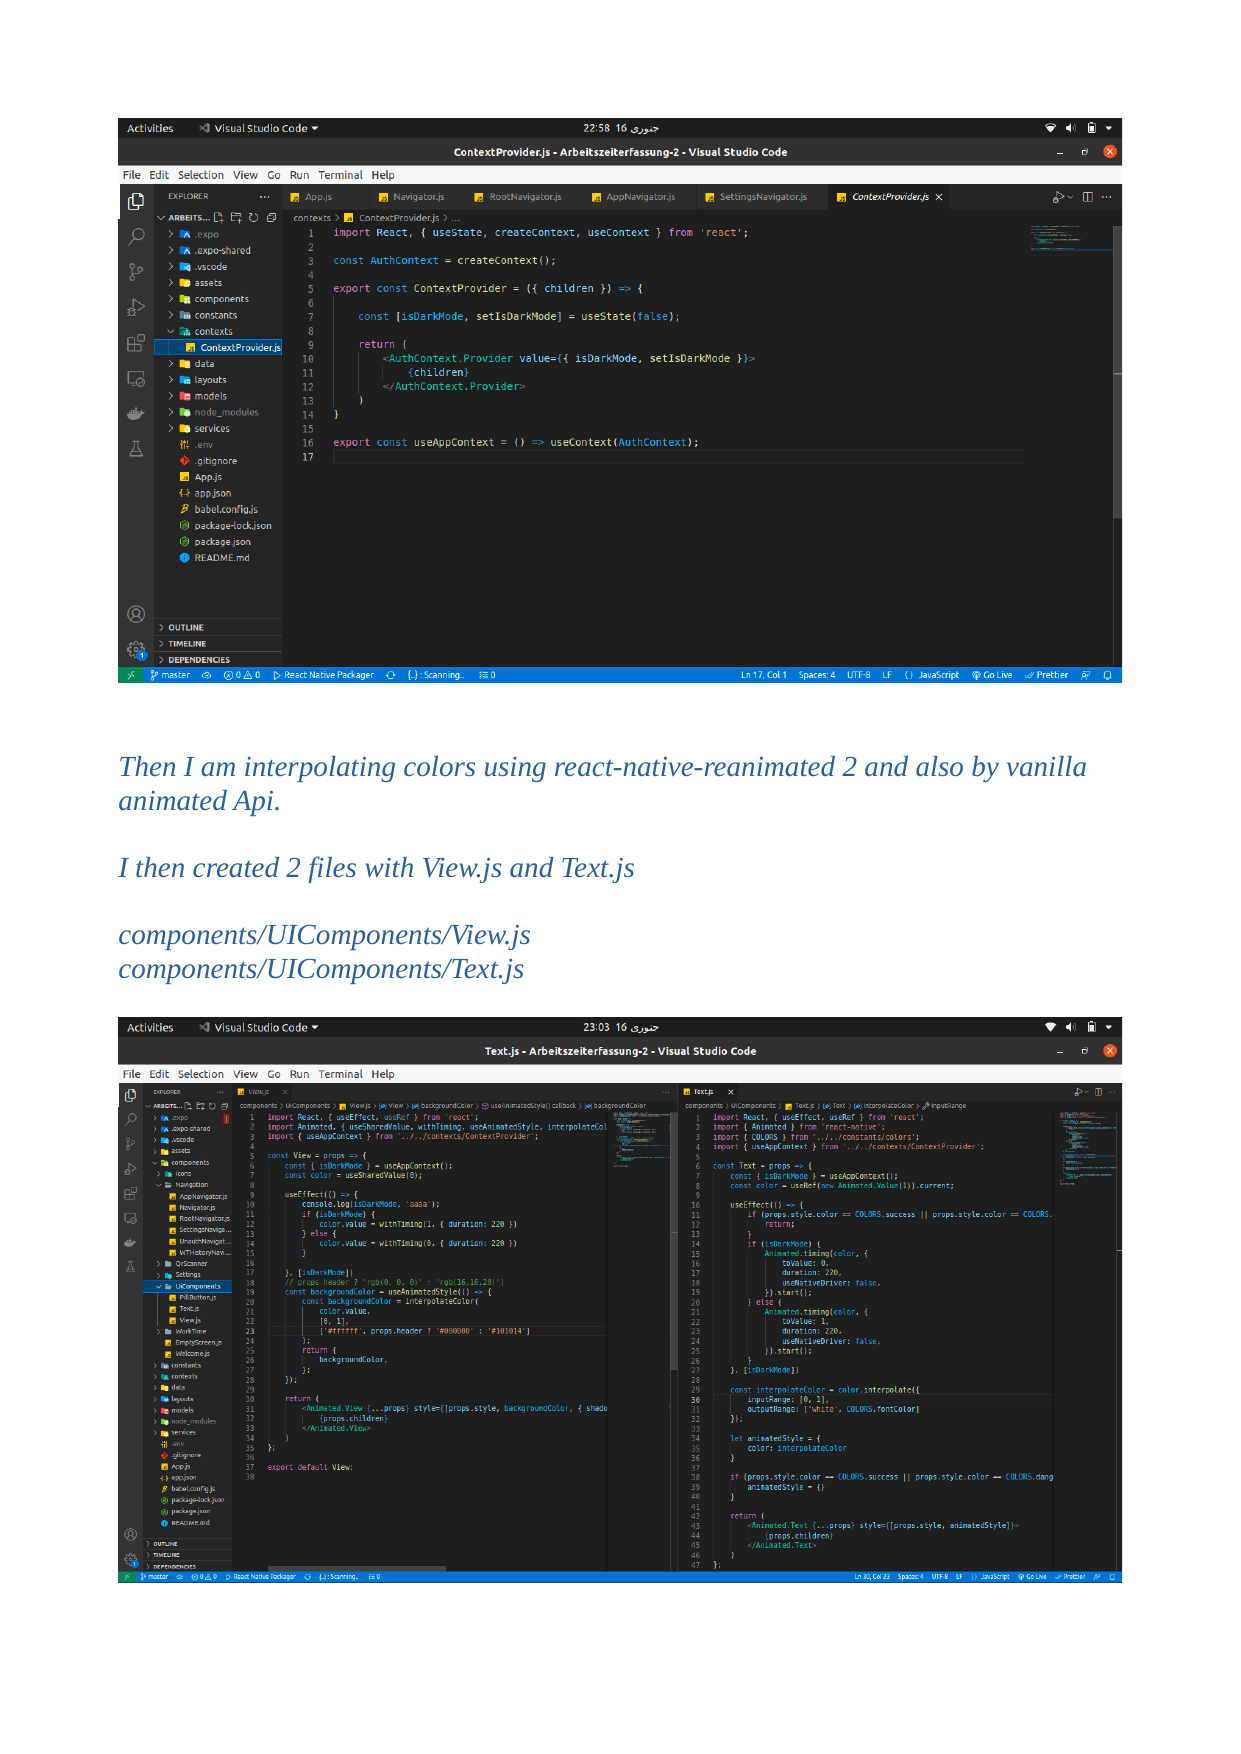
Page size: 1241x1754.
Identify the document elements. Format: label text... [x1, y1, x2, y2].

text components/UIComponents/View.js [118, 917, 1122, 951]
text Then I am interpolating colors using react-native-reanimated 2 and also by vanilla animated Api. [118, 749, 1122, 817]
text I then created 2 files with View.js and Text.js [118, 850, 1122, 884]
text components/UIComponents/Text.js [118, 951, 1122, 984]
picture [118, 118, 1123, 683]
picture [118, 1017, 1123, 1583]
